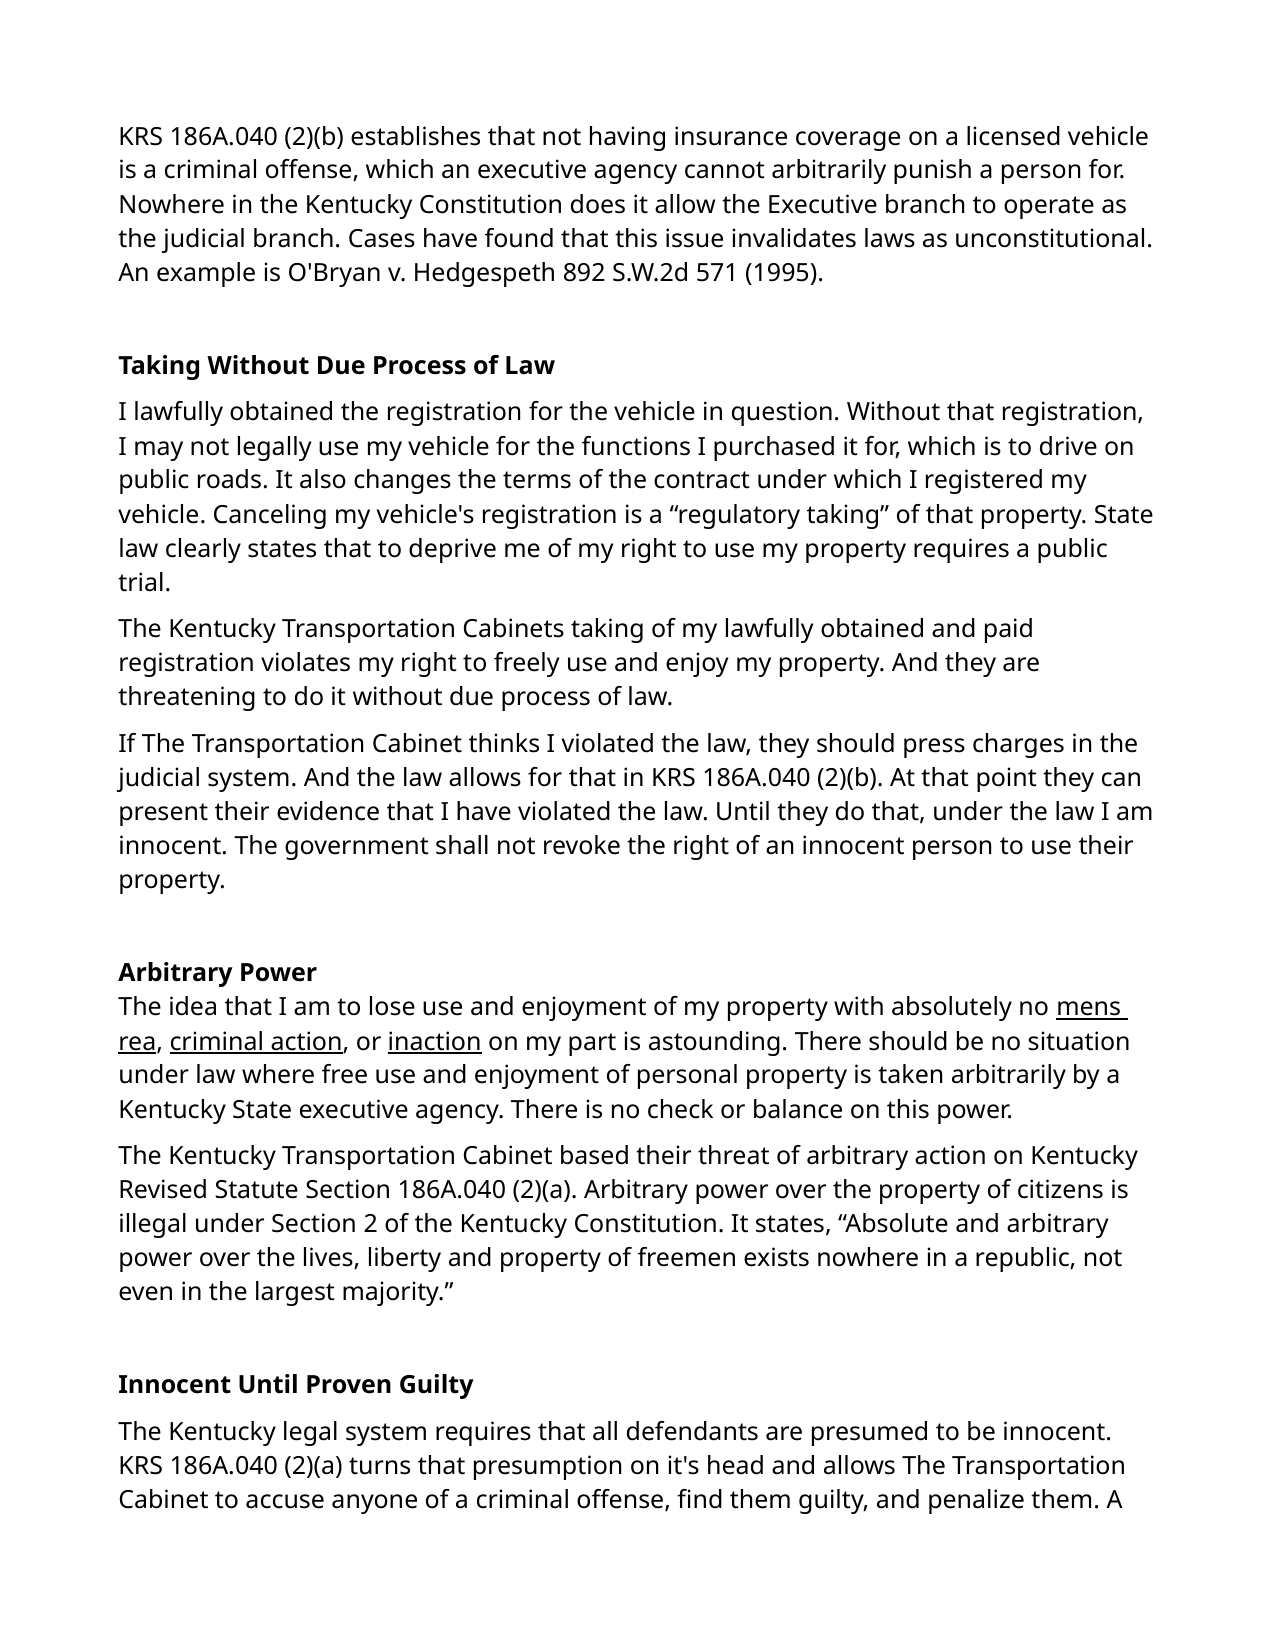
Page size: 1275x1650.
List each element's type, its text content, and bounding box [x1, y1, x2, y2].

text The Kentucky Transportation Cabinets taking of my lawfully obtained and paid registration violates my right to freely use and enjoy my property. And they are threatening to do it without due process of law. [118, 611, 1157, 713]
text I lawfully obtained the registration for the vehicle in question. Without that registration, I may not legally use my vehicle for the functions I purchased it for, which is to drive on public roads. It also changes the terms of the contract under which I registered my vehicle. Canceling my vehicle's registration is a “regulatory taking” of that property. State law clearly states that to deprive me of my right to use my property requires a public trial. [118, 394, 1157, 598]
text Taking Without Due Process of Law [118, 347, 1157, 382]
text Arbitrary Power [118, 955, 1157, 989]
text The Kentucky legal system requires that all defendants are presumed to be innocent. KRS 186A.040 (2)(a) turns that presumption on it's head and allows The Transportation Cabinet to accuse anyone of a criminal offense, find them guilty, and penalize them. A [118, 1414, 1157, 1516]
text The Kentucky Transportation Cabinet based their threat of arbitrary action on Kentucky Revised Statute Section 186A.040 (2)(a). Arbitrary power over the property of citizens is illegal under Section 2 of the Kentucky Constitution. It states, “Absolute and arbitrary power over the lives, liberty and property of freemen exists nowhere in a republic, not even in the largest majority.” [118, 1138, 1157, 1308]
text KRS 186A.040 (2)(b) establishes that not having insurance coverage on a licensed vehicle is a criminal offense, which an executive agency cannot arbitrarily punish a person for. Nowhere in the Kentucky Constitution does it allow the Executive branch to operate as the judicial branch. Cases have found that this issue invalidates laws as unconstitutional. An example is O'Bryan v. Hedgespeth 892 S.W.2d 571 (1995). [118, 118, 1157, 288]
text Innocent Until Proven Guilty [118, 1367, 1157, 1401]
text The idea that I am to lose use and enjoyment of my property with absolutely no mens rea, criminal action, or inaction on my part is astounding. There should be no situation under law where free use and enjoyment of personal property is taken arbitrarily by a Kentucky State executive agency. There is no check or balance on this power. [118, 989, 1157, 1125]
text If The Transportation Cabinet thinks I violated the law, they should press charges in the judicial system. And the law allows for that in KRS 186A.040 (2)(b). At that point they can present their evidence that I have violated the law. Until they do that, under the law I am innocent. The government shall not revoke the right of an innocent person to use their property. [118, 726, 1157, 896]
